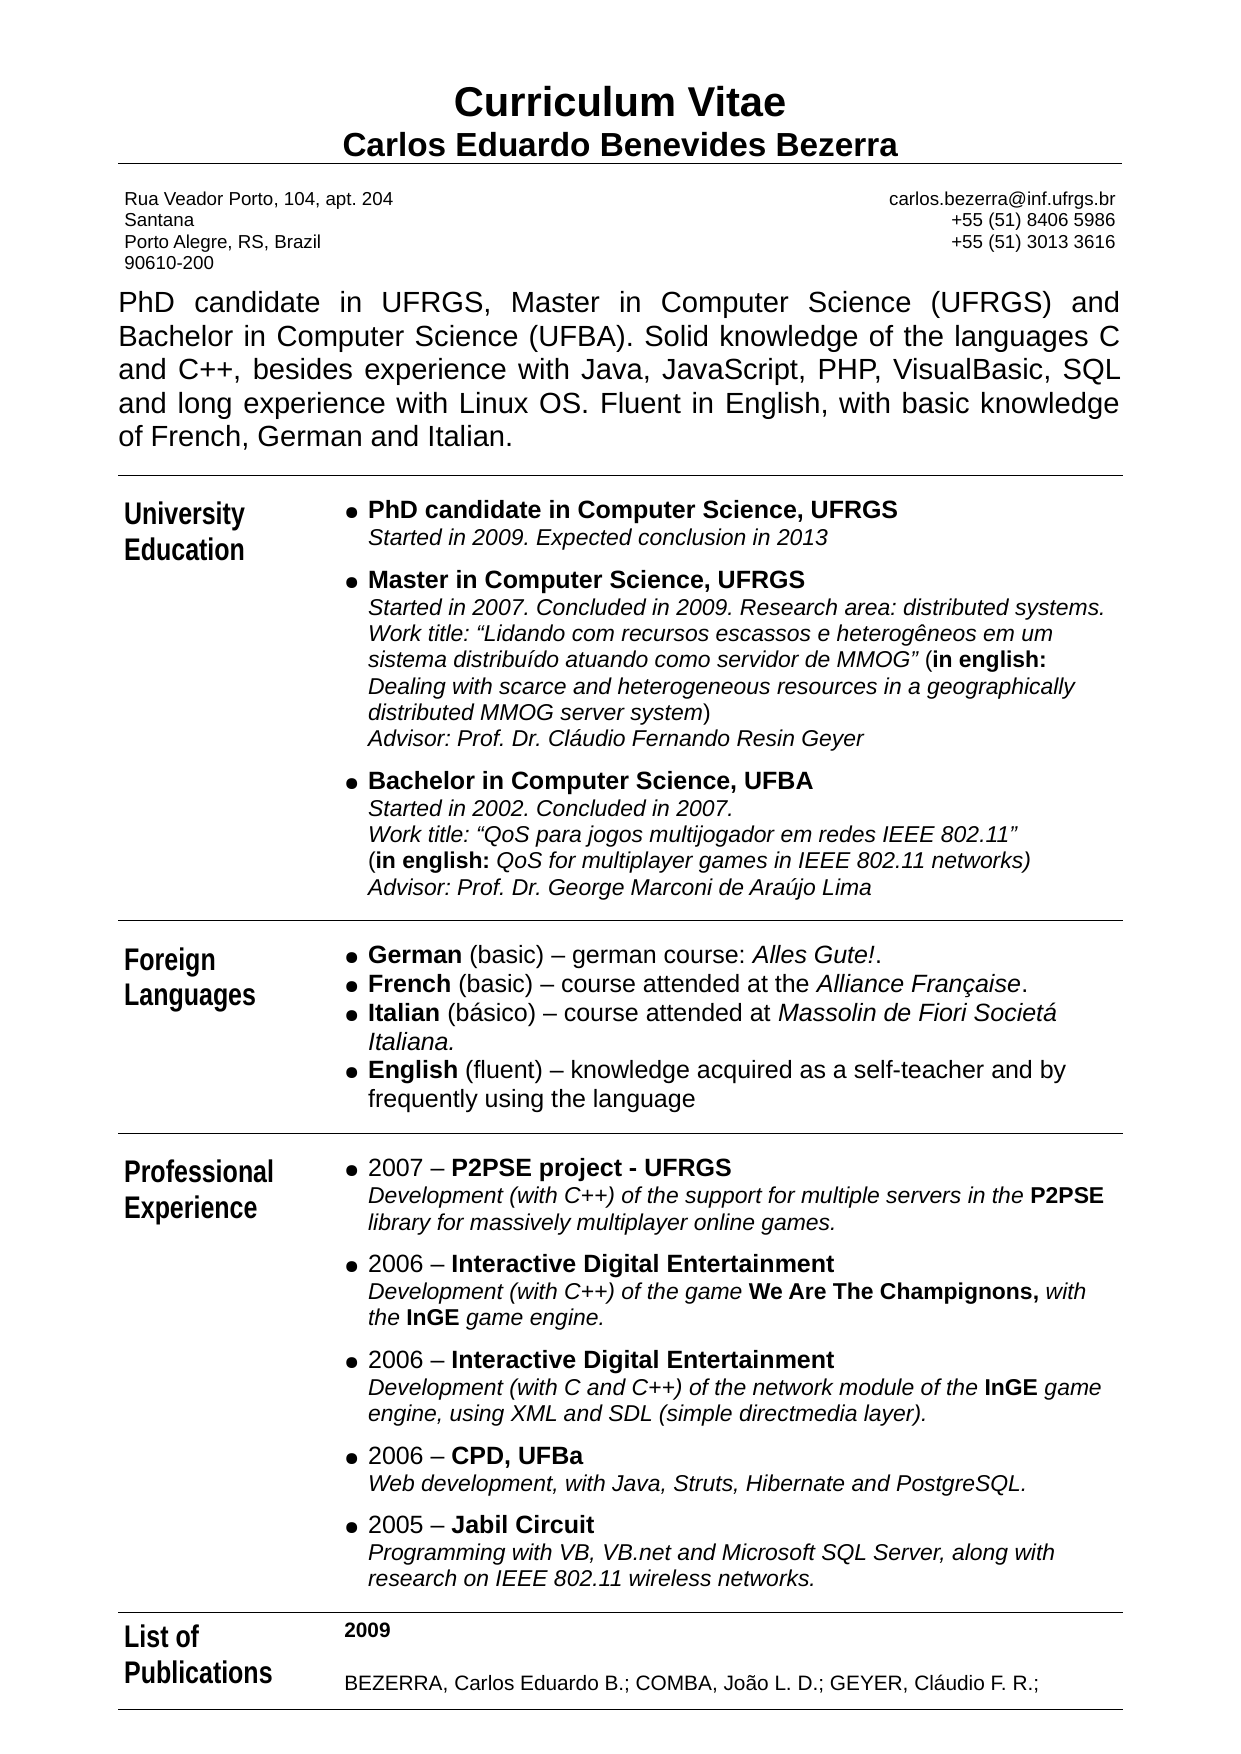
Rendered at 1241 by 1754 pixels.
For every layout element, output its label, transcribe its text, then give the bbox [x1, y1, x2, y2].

subtitle Curriculum Vitae Carlos Eduardo Benevides Bezerra [118, 77, 1122, 163]
table_header Rua Veador Porto, 104, apt. 204 Santana Porto Alegre, RS, Brazil 90610-200 [118, 182, 620, 279]
table_cell German (basic) – german course: Alles Gute!. French (basic) – course attended at the Alliance Française. Italian (básico) – course attended at Massolin de Fiori Societá Italiana. English (fluent) – knowledge acquired as a self-teacher and by frequently using the language [339, 921, 1123, 1133]
table_header University Education [118, 476, 338, 920]
table_header carlos.bezerra@inf.ufrgs.br +55 (51) 8406 5986 +55 (51) 3013 3616 [620, 182, 1121, 279]
table_cell Professional Experience [118, 1134, 338, 1612]
text PhD candidate in UFRGS, Master in Computer Science (UFRGS) and Bachelor in Computer Science (UFBA). Solid knowledge of the languages C and C++, besides experience with Java, JavaScript, PHP, VisualBasic, SQL and long experience with Linux OS. Fluent in English, with basic knowledge of French, German and Italian. [118, 285, 1122, 453]
table_header PhD candidate in Computer Science, UFRGS Started in 2009. Expected conclusion in 2013 Master in Computer Science, UFRGS Started in 2007. Concluded in 2009. Research area: distributed systems. Work title: “Lidando com recursos escassos e heterogêneos em um sistema distribuído atuando como servidor de MMOG” (in english: Dealing with scarce and heterogeneous resources in a geographically distributed MMOG server system) Advisor: Prof. Dr. Cláudio Fernando Resin Geyer Bachelor in Computer Science, UFBA Started in 2002. Concluded in 2007. Work title: “QoS para jogos multijogador em redes IEEE 802.11” (in english: QoS for multiplayer games in IEEE 802.11 networks) Advisor: Prof. Dr. George Marconi de Araújo Lima [339, 476, 1123, 920]
table_cell Foreign Languages [118, 921, 338, 1133]
table_cell 2009 BEZERRA, Carlos Eduardo B.; COMBA, João L. D.; GEYER, Cláudio F. R.; [339, 1613, 1123, 1709]
table_cell List of Publications [118, 1613, 338, 1709]
table_cell 2007 – P2PSE project - UFRGS Development (with C++) of the support for multiple servers in the P2PSE library for massively multiplayer online games. 2006 – Interactive Digital Entertainment Development (with C++) of the game We Are The Champignons, with the InGE game engine. 2006 – Interactive Digital Entertainment Development (with C and C++) of the network module of the InGE game engine, using XML and SDL (simple directmedia layer). 2006 – CPD, UFBa Web development, with Java, Struts, Hibernate and PostgreSQL. 2005 – Jabil Circuit Programming with VB, VB.net and Microsoft SQL Server, along with research on IEEE 802.11 wireless networks. [339, 1134, 1123, 1612]
